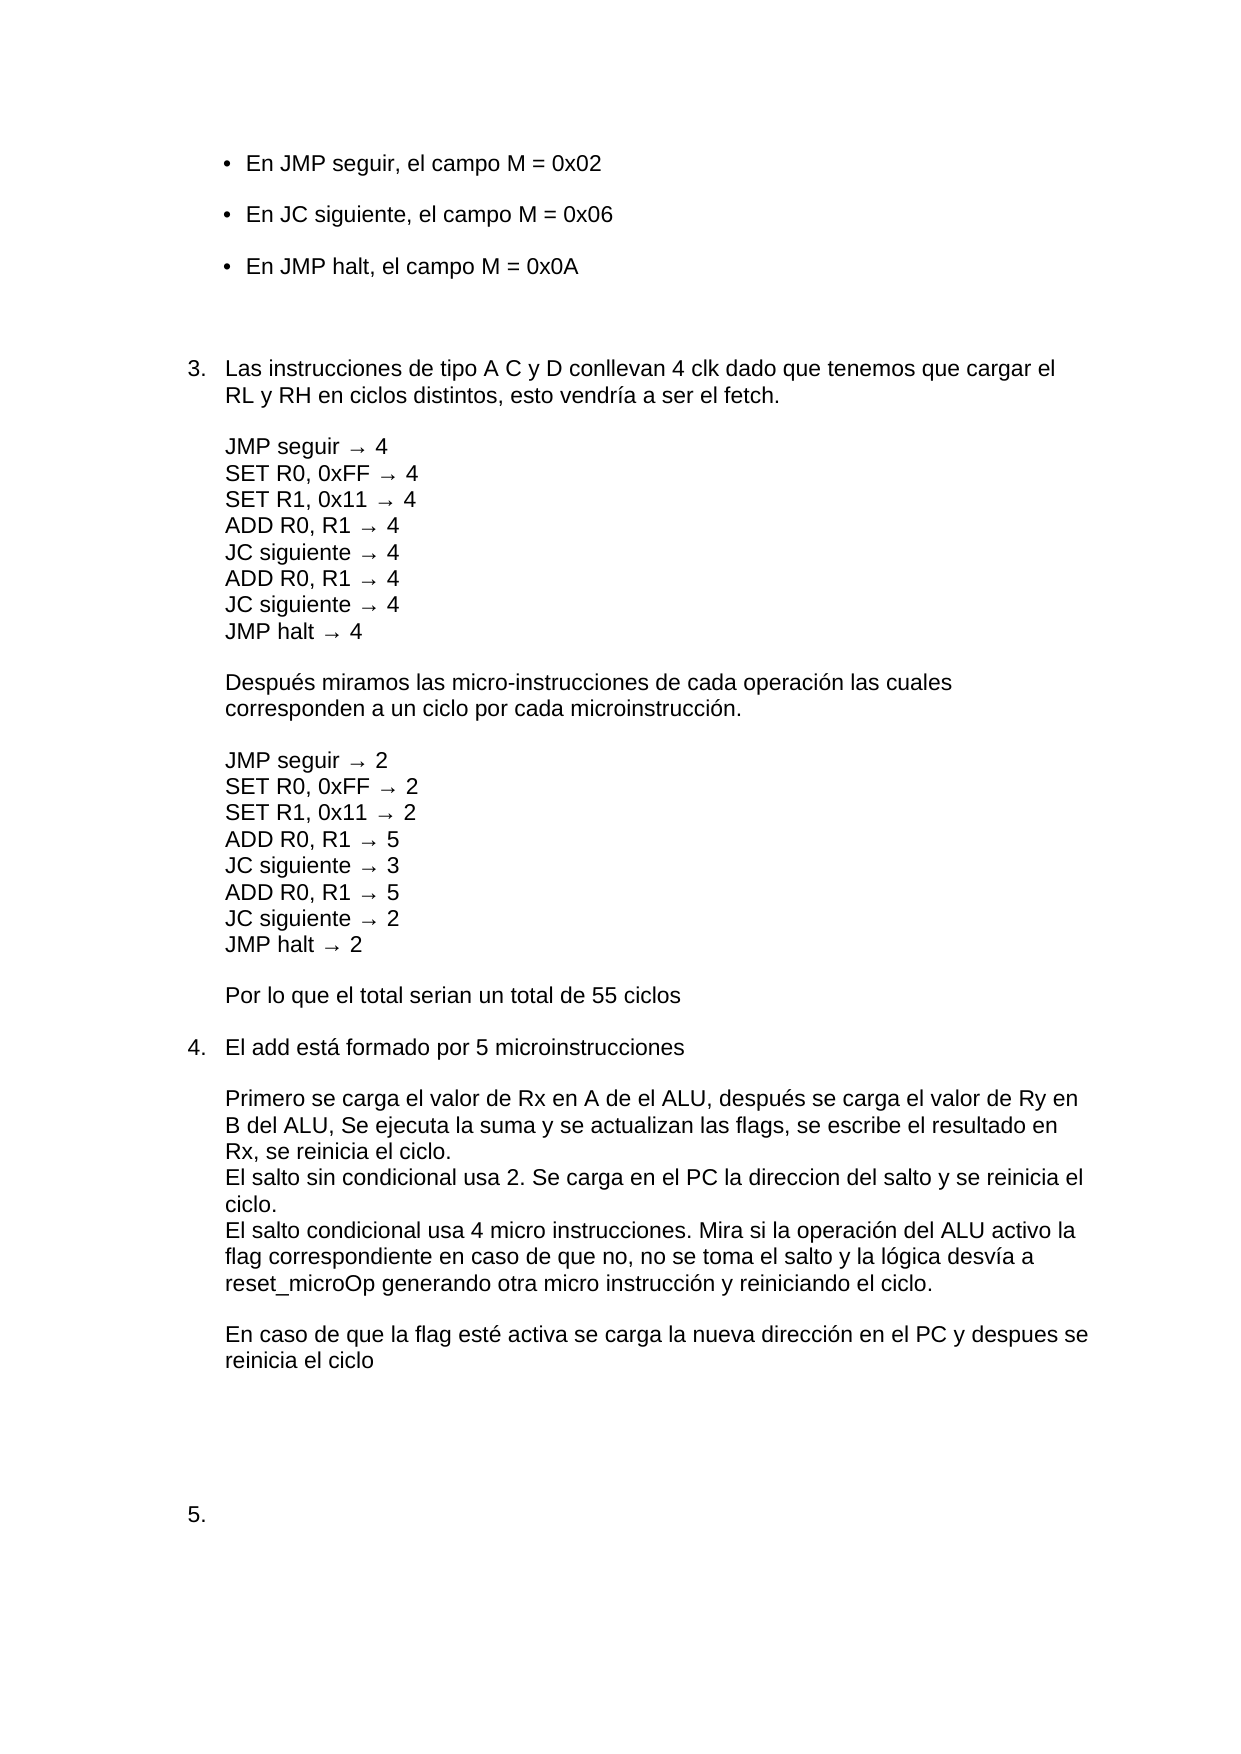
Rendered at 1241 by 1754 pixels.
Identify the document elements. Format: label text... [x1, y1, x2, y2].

text JMP seguir → 4 SET R0, 0xFF → 4 SET R1, 0x11 → 4 ADD R0, R1 → 4 JC siguiente → 4 ADD R0, R1 → 4 JC siguiente → 4 JMP halt → 4 [150, 433, 1090, 644]
text Primero se carga el valor de Rx en A de el ALU, después se carga el valor de Ry en B del ALU, Se ejecuta la suma y se actualizan las flags, se escribe el resultado en Rx, se reinicia el ciclo. El salto sin condicional usa 2. Se carga en el PC la direccion del salto y se reinicia el ciclo. El salto condicional usa 4 micro instrucciones. Mira si la operación del ALU activo la flag correspondiente en caso de que no, no se toma el salto y la lógica desvía a reset_microOp generando otra micro instrucción y reiniciando el ciclo. [225, 1085, 1090, 1296]
text JMP seguir → 2 SET R0, 0xFF → 2 SET R1, 0x11 → 2 ADD R0, R1 → 5 JC siguiente → 3 ADD R0, R1 → 5 JC siguiente → 2 JMP halt → 2 [150, 747, 1090, 957]
text • En JC siguiente, el campo M = 0x06 [223, 201, 1090, 228]
text En caso de que la flag esté activa se carga la nueva dirección en el PC y despues se reinicia el ciclo [225, 1321, 1090, 1374]
text • En JMP seguir, el campo M = 0x02 [223, 150, 1090, 176]
text • En JMP halt, el campo M = 0x0A [223, 253, 1090, 279]
text Por lo que el total serian un total de 55 ciclos [150, 982, 1090, 1009]
list El add está formado por 5 microinstrucciones [187, 1034, 1090, 1060]
text Después miramos las micro-instrucciones de cada operación las cuales corresponden a un ciclo por cada microinstrucción. [225, 669, 1090, 722]
list Las instrucciones de tipo A C y D conllevan 4 clk dado que tenemos que cargar el RL y RH en ciclos distintos, esto vendría a ser el fetch. [187, 355, 1090, 408]
